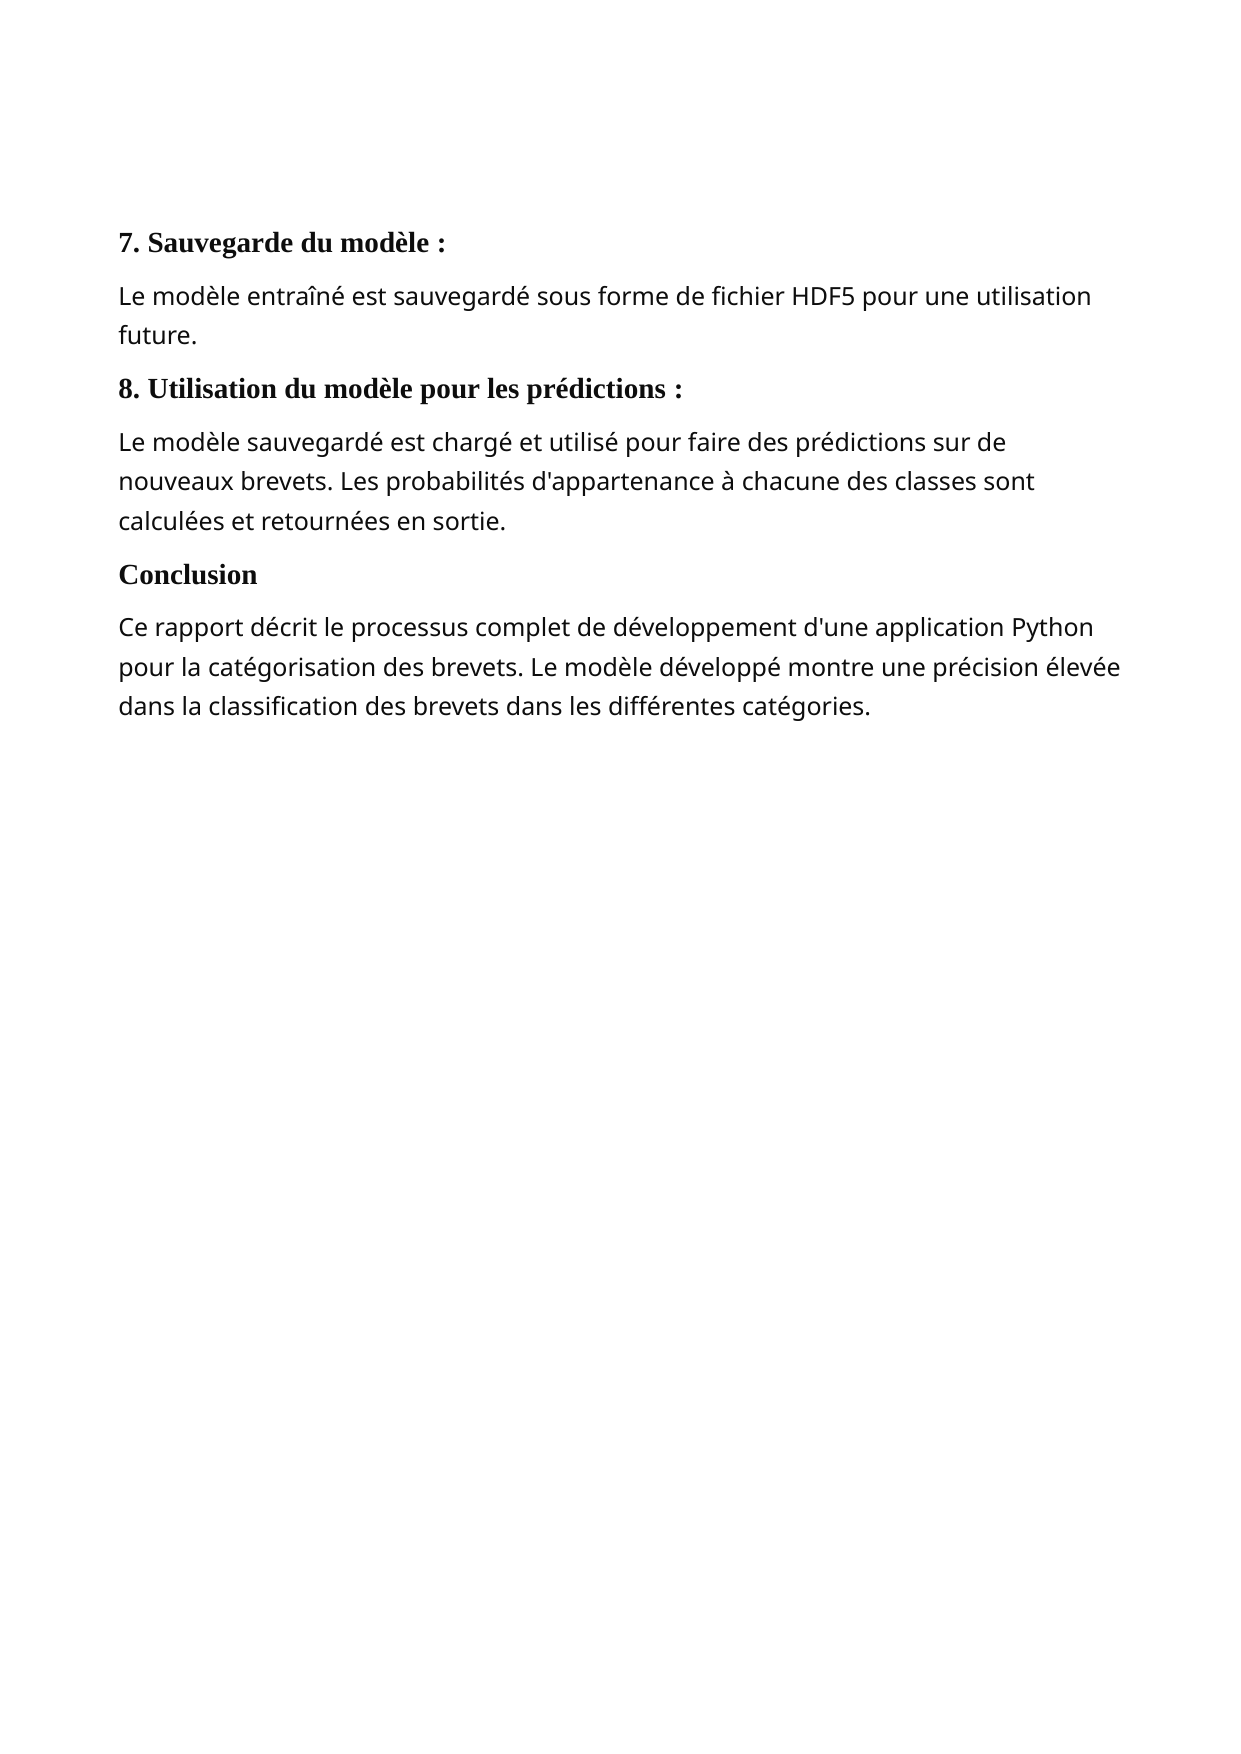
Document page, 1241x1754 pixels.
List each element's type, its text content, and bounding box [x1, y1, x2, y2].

text Le modèle entraîné est sauvegardé sous forme de fichier HDF5 pour une utilisation future. [118, 279, 1122, 352]
text Conclusion [118, 557, 1122, 590]
text 7. Sauvegarde du modèle : [118, 226, 1122, 259]
text Ce rapport décrit le processus complet de développement d'une application Python pour la catégorisation des brevets. Le modèle développé montre une précision élevée dans la classification des brevets dans les différentes catégories. [118, 610, 1122, 722]
text 8. Utilisation du modèle pour les prédictions : [118, 372, 1122, 405]
text Le modèle sauvegardé est chargé et utilisé pour faire des prédictions sur de nouveaux brevets. Les probabilités d'appartenance à chacune des classes sont calculées et retournées en sortie. [118, 425, 1122, 537]
